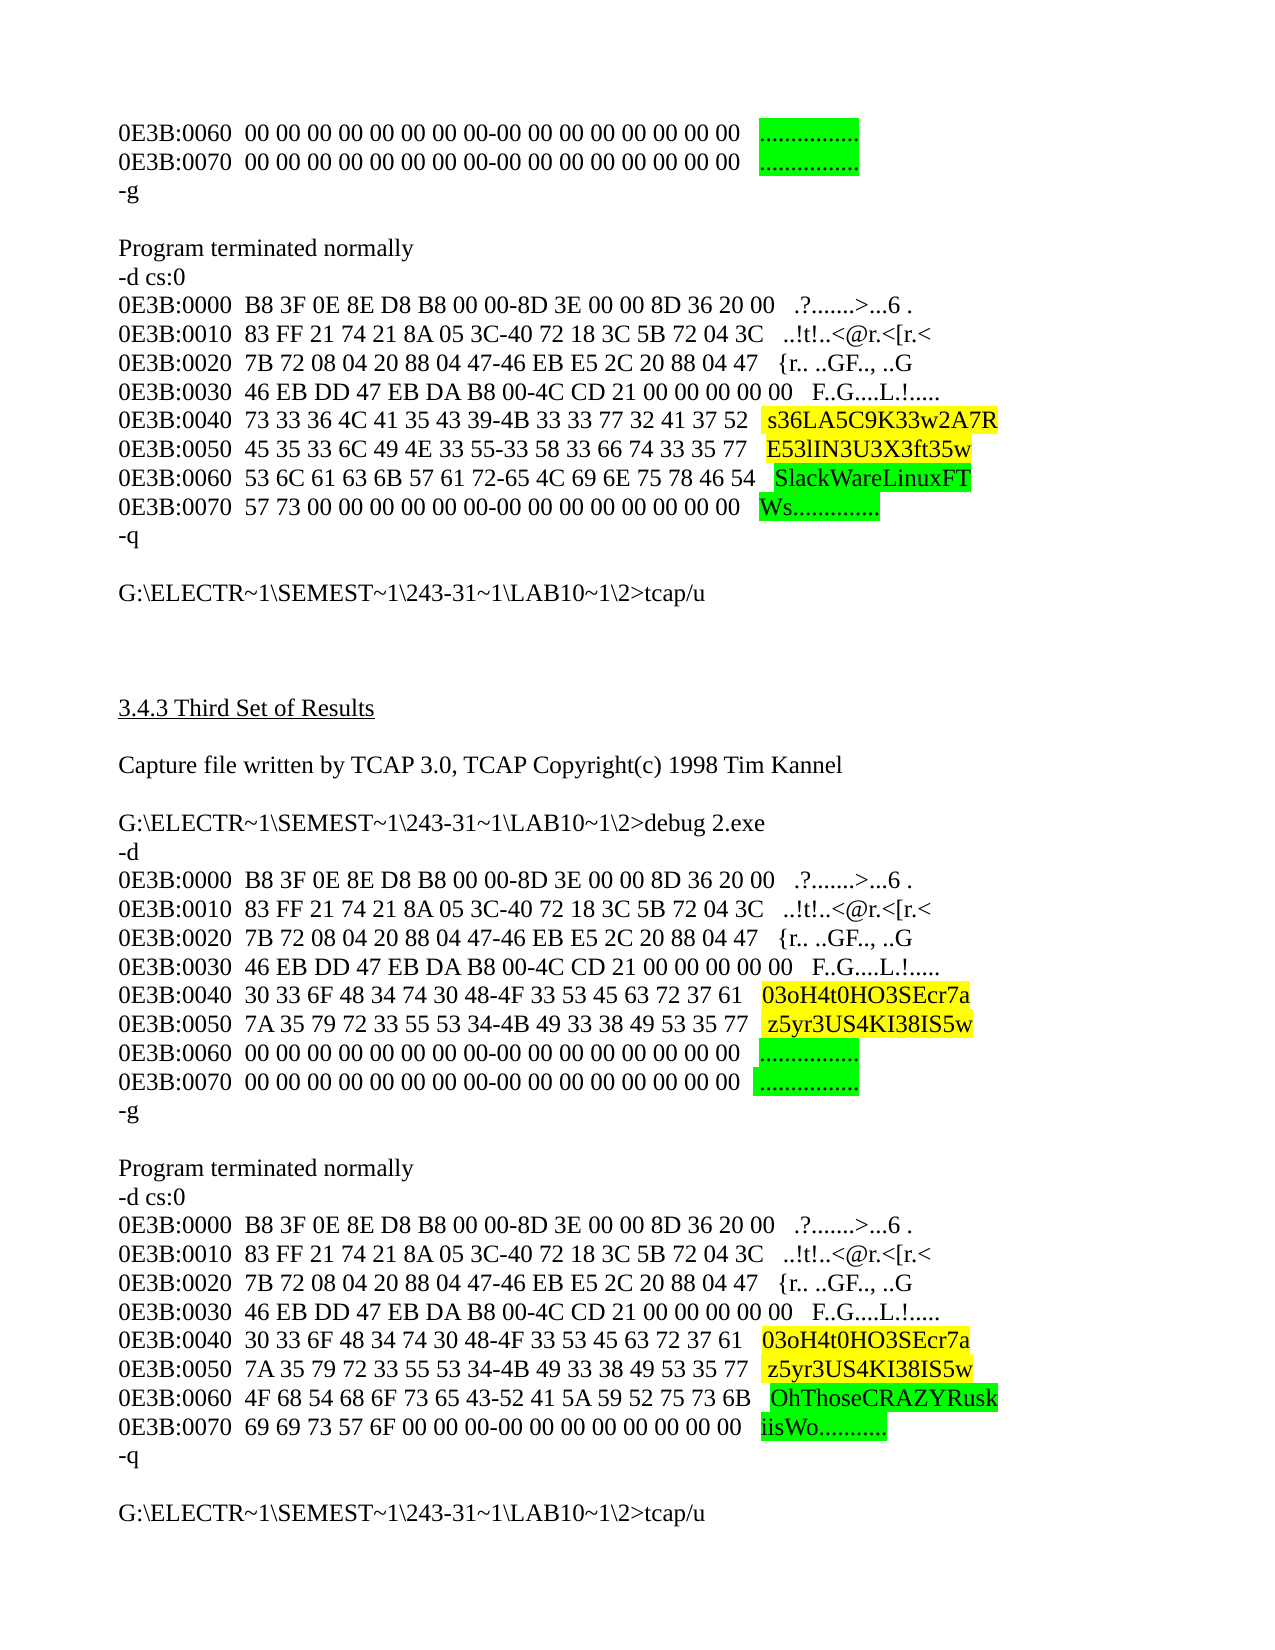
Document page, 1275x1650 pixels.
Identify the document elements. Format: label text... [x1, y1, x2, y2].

text 3.4.3 Third Set of Results [118, 693, 1157, 722]
text 0E3B:0060 00 00 00 00 00 00 00 00-00 00 00 00 00 00 00 00 ................ [118, 1038, 1157, 1067]
text 0E3B:0040 30 33 6F 48 34 74 30 48-4F 33 53 45 63 72 37 61 03oH4t0HO3SEcr7a [118, 981, 1157, 1009]
text 0E3B:0020 7B 72 08 04 20 88 04 47-46 EB E5 2C 20 88 04 47 {r.. ..GF.., ..G [118, 348, 1157, 377]
text G:\ELECTR~1\SEMEST~1\243-31~1\LAB10~1\2>tcap/u [118, 578, 1157, 607]
text 0E3B:0030 46 EB DD 47 EB DA B8 00-4C CD 21 00 00 00 00 00 F..G....L.!..... [118, 1297, 1157, 1326]
text 0E3B:0050 7A 35 79 72 33 55 53 34-4B 49 33 38 49 53 35 77 z5yr3US4KI38IS5w [118, 1009, 1157, 1038]
text 0E3B:0010 83 FF 21 74 21 8A 05 3C-40 72 18 3C 5B 72 04 3C ..!t!..<@r.<[r.< [118, 1239, 1157, 1268]
text 0E3B:0030 46 EB DD 47 EB DA B8 00-4C CD 21 00 00 00 00 00 F..G....L.!..... [118, 377, 1157, 406]
text -q [118, 1441, 1157, 1469]
text Program terminated normally [118, 1153, 1157, 1182]
text -q [118, 521, 1157, 549]
text 0E3B:0060 00 00 00 00 00 00 00 00-00 00 00 00 00 00 00 00 ................ [118, 118, 1157, 147]
text 0E3B:0060 53 6C 61 63 6B 57 61 72-65 4C 69 6E 75 78 46 54 SlackWareLinuxFT [118, 463, 1157, 492]
text -g [118, 176, 1157, 204]
text 0E3B:0010 83 FF 21 74 21 8A 05 3C-40 72 18 3C 5B 72 04 3C ..!t!..<@r.<[r.< [118, 894, 1157, 923]
text Capture file written by TCAP 3.0, TCAP Copyright(c) 1998 Tim Kannel [118, 751, 1157, 779]
text 0E3B:0030 46 EB DD 47 EB DA B8 00-4C CD 21 00 00 00 00 00 F..G....L.!..... [118, 952, 1157, 981]
text 0E3B:0000 B8 3F 0E 8E D8 B8 00 00-8D 3E 00 00 8D 36 20 00 .?.......>...6 . [118, 1211, 1157, 1239]
text 0E3B:0020 7B 72 08 04 20 88 04 47-46 EB E5 2C 20 88 04 47 {r.. ..GF.., ..G [118, 1268, 1157, 1297]
text 0E3B:0040 30 33 6F 48 34 74 30 48-4F 33 53 45 63 72 37 61 03oH4t0HO3SEcr7a [118, 1326, 1157, 1354]
text 0E3B:0060 4F 68 54 68 6F 73 65 43-52 41 5A 59 52 75 73 6B OhThoseCRAZYRusk [118, 1383, 1157, 1412]
text G:\ELECTR~1\SEMEST~1\243-31~1\LAB10~1\2>tcap/u [118, 1498, 1157, 1527]
text 0E3B:0070 57 73 00 00 00 00 00 00-00 00 00 00 00 00 00 00 Ws.............. [118, 492, 1157, 521]
text -d cs:0 [118, 1182, 1157, 1211]
text 0E3B:0070 00 00 00 00 00 00 00 00-00 00 00 00 00 00 00 00 ................ [118, 1067, 1157, 1096]
text 0E3B:0040 73 33 36 4C 41 35 43 39-4B 33 33 77 32 41 37 52 s36LA5C9K33w2A7R [118, 406, 1157, 434]
text 0E3B:0010 83 FF 21 74 21 8A 05 3C-40 72 18 3C 5B 72 04 3C ..!t!..<@r.<[r.< [118, 319, 1157, 348]
text 0E3B:0050 45 35 33 6C 49 4E 33 55-33 58 33 66 74 33 35 77 E53lIN3U3X3ft35w [118, 434, 1157, 463]
text -g [118, 1096, 1157, 1124]
text 0E3B:0070 69 69 73 57 6F 00 00 00-00 00 00 00 00 00 00 00 iisWo........... [118, 1412, 1157, 1441]
text -d cs:0 [118, 262, 1157, 291]
text Program terminated normally [118, 233, 1157, 262]
text 0E3B:0000 B8 3F 0E 8E D8 B8 00 00-8D 3E 00 00 8D 36 20 00 .?.......>...6 . [118, 866, 1157, 894]
text 0E3B:0020 7B 72 08 04 20 88 04 47-46 EB E5 2C 20 88 04 47 {r.. ..GF.., ..G [118, 923, 1157, 952]
text -d [118, 837, 1157, 866]
text 0E3B:0050 7A 35 79 72 33 55 53 34-4B 49 33 38 49 53 35 77 z5yr3US4KI38IS5w [118, 1354, 1157, 1383]
text G:\ELECTR~1\SEMEST~1\243-31~1\LAB10~1\2>debug 2.exe [118, 808, 1157, 837]
text 0E3B:0070 00 00 00 00 00 00 00 00-00 00 00 00 00 00 00 00 ................ [118, 147, 1157, 176]
text 0E3B:0000 B8 3F 0E 8E D8 B8 00 00-8D 3E 00 00 8D 36 20 00 .?.......>...6 . [118, 291, 1157, 319]
